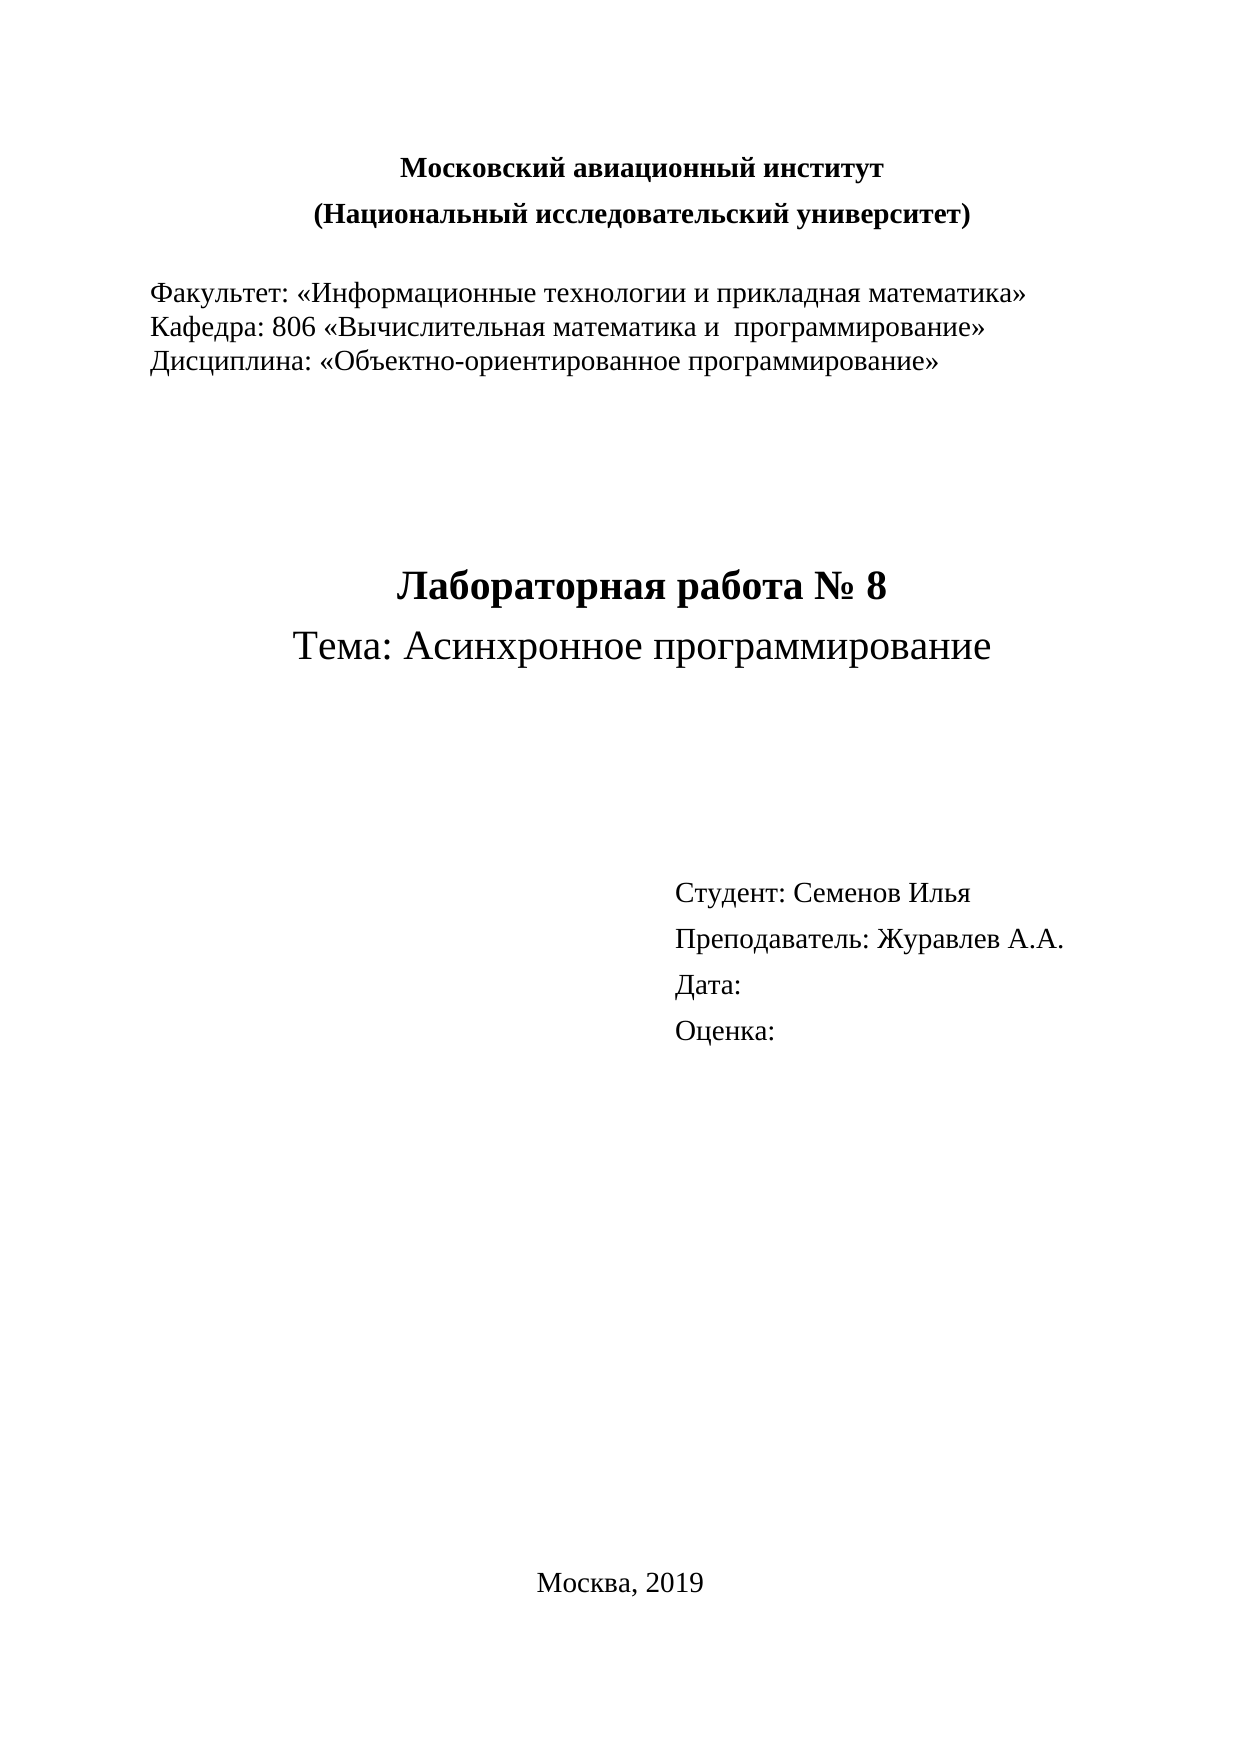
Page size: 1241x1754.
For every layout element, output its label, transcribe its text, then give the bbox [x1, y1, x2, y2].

text Факультет: «Информационные технологии и прикладная математика» [150, 276, 1090, 309]
text Московский авиационный институт [150, 150, 1090, 183]
text Москва, 2019 [150, 1566, 1090, 1599]
text Студент: Семенов Илья [150, 875, 1090, 908]
text Лабораторная работа № 8 [150, 560, 1090, 608]
text Преподаватель: Журавлев А.А. [150, 921, 1090, 954]
text Тема: Асинхронное программирование [150, 621, 1090, 669]
text Дата: [150, 967, 1090, 1001]
text Дисциплина: «Объектно-ориентированное программирование» [150, 343, 1090, 376]
text Оценка: [150, 1013, 1090, 1047]
text (Национальный исследовательский университет) [150, 196, 1090, 229]
text Кафедра: 806 «Вычислительная математика и программирование» [150, 309, 1090, 343]
